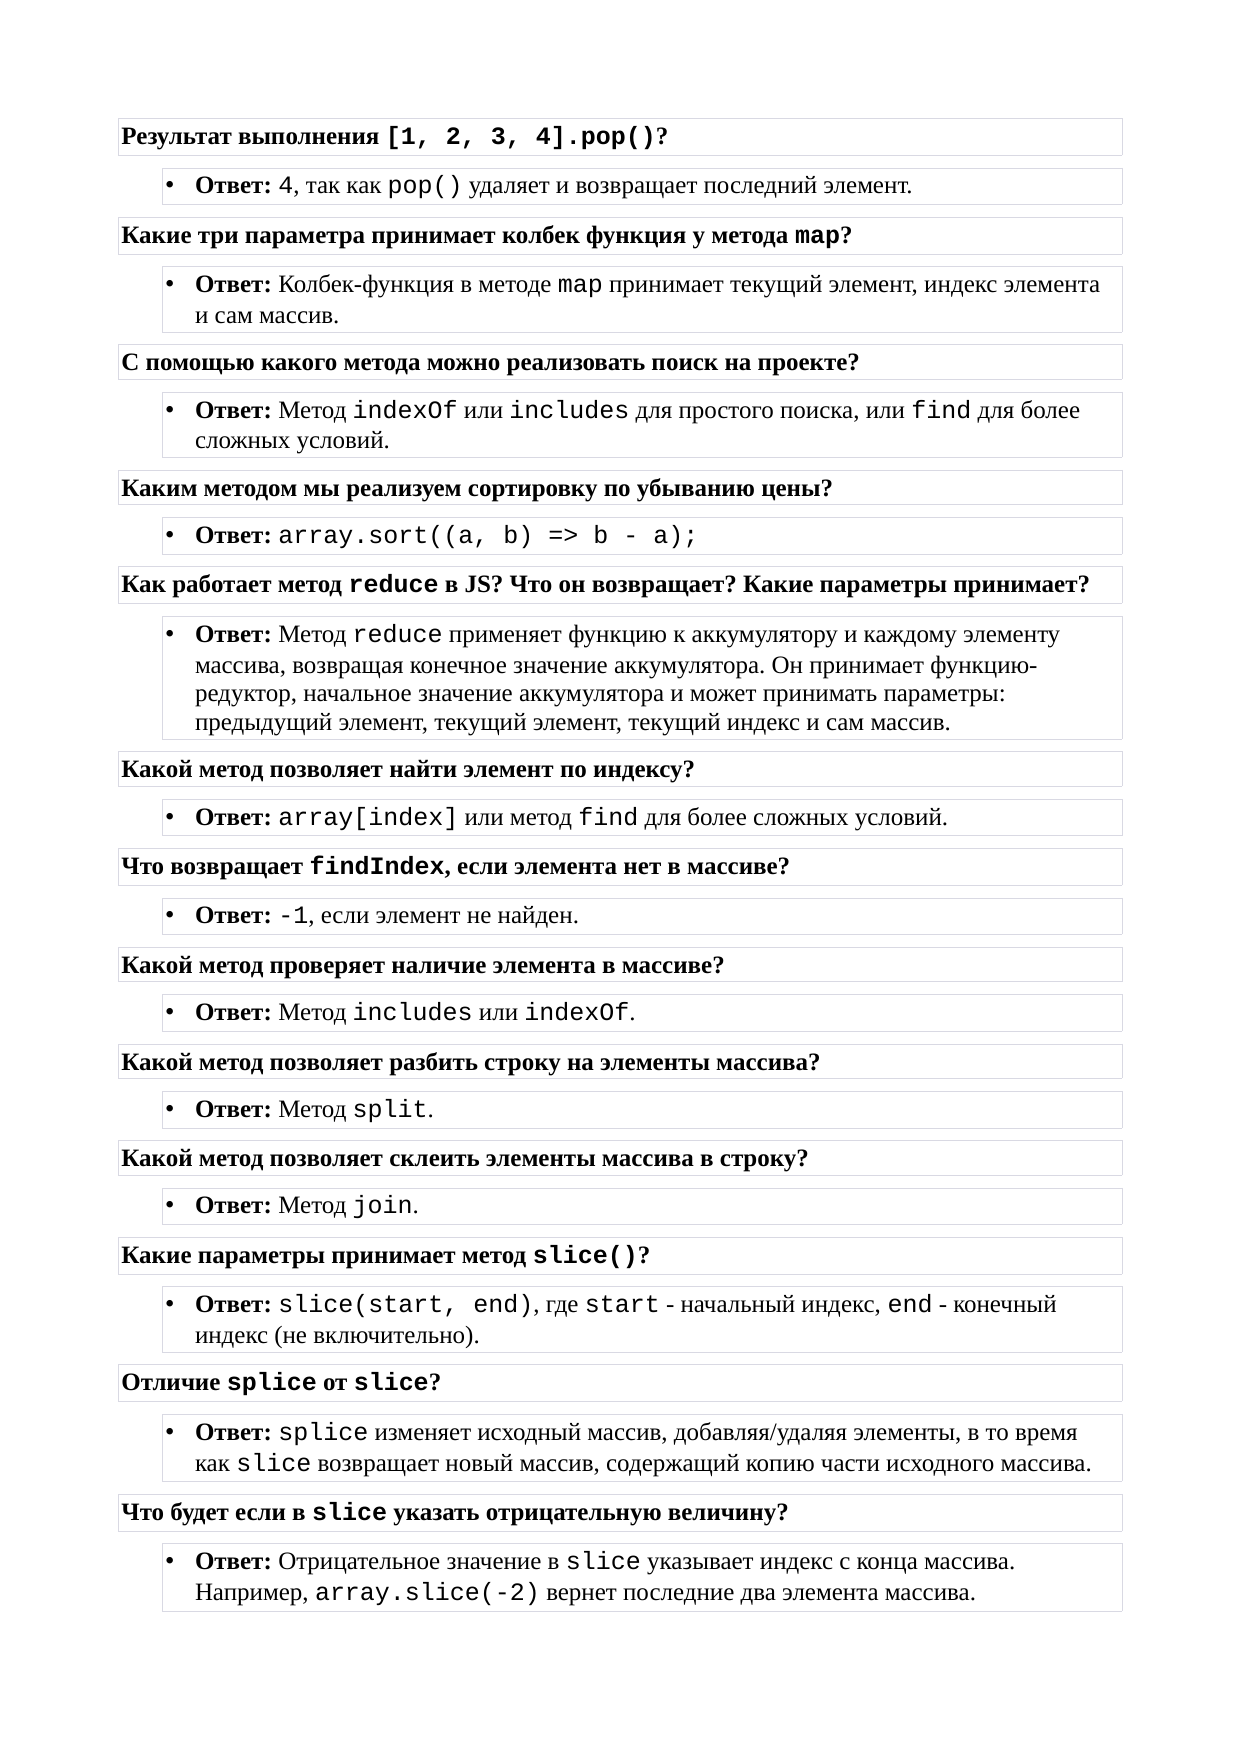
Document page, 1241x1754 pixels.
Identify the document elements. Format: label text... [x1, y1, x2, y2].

text Что возвращает findIndex, если элемента нет в массиве? [119, 849, 1122, 885]
text Отличие splice от slice? [119, 1365, 1122, 1401]
list Ответ: Метод join. [163, 1189, 1122, 1224]
list Ответ: splice изменяет исходный массив, добавляя/удаляя элементы, в то время как slice возвращает новый массив, содержащий копию части исходного массива. [163, 1415, 1122, 1481]
list Ответ: Метод includes или indexOf. [163, 995, 1122, 1031]
list Ответ: Метод indexOf или includes для простого поиска, или find для более сложных условий. [163, 393, 1122, 457]
list Ответ: Метод split. [163, 1092, 1122, 1128]
text Какой метод проверяет наличие элемента в массиве? [119, 948, 1122, 981]
list Ответ: Метод reduce применяет функцию к аккумулятору и каждому элементу массива, возвращая конечное значение аккумулятора. Он принимает функцию-редуктор, начальное значение аккумулятора и может принимать параметры: предыдущий элемент, текущий элемент, текущий индекс и сам массив. [163, 617, 1122, 739]
text Какой метод позволяет разбить строку на элементы массива? [119, 1045, 1122, 1078]
list Ответ: 4, так как pop() удаляет и возвращает последний элемент. [163, 169, 1122, 204]
text Что будет если в slice указать отрицательную величину? [119, 1495, 1122, 1531]
list Ответ: Колбек-функция в методе map принимает текущий элемент, индекс элемента и сам массив. [163, 267, 1122, 332]
list Ответ: Отрицательное значение в slice указывает индекс с конца массива. Например, array.slice(-2) вернет последние два элемента массива. [163, 1544, 1122, 1611]
text Какой метод позволяет склеить элементы массива в строку? [119, 1141, 1122, 1175]
list Ответ: array[index] или метод find для более сложных условий. [163, 800, 1122, 835]
list Ответ: -1, если элемент не найден. [163, 899, 1122, 934]
text Каким методом мы реализуем сортировку по убыванию цены? [119, 471, 1122, 504]
list Ответ: slice(start, end), где start - начальный индекс, end - конечный индекс (не включительно). [163, 1287, 1122, 1352]
text С помощью какого метода можно реализовать поиск на проекте? [119, 345, 1122, 379]
text Результат выполнения [1, 2, 3, 4].pop()? [119, 119, 1122, 155]
text Какой метод позволяет найти элемент по индексу? [119, 752, 1122, 786]
list Ответ: array.sort((a, b) => b - a); [163, 518, 1122, 554]
text Какие три параметра принимает колбек функция у метода map? [119, 218, 1122, 254]
text Как работает метод reduce в JS? Что он возвращает? Какие параметры принимает? [119, 567, 1122, 603]
text Какие параметры принимает метод slice()? [119, 1238, 1122, 1274]
